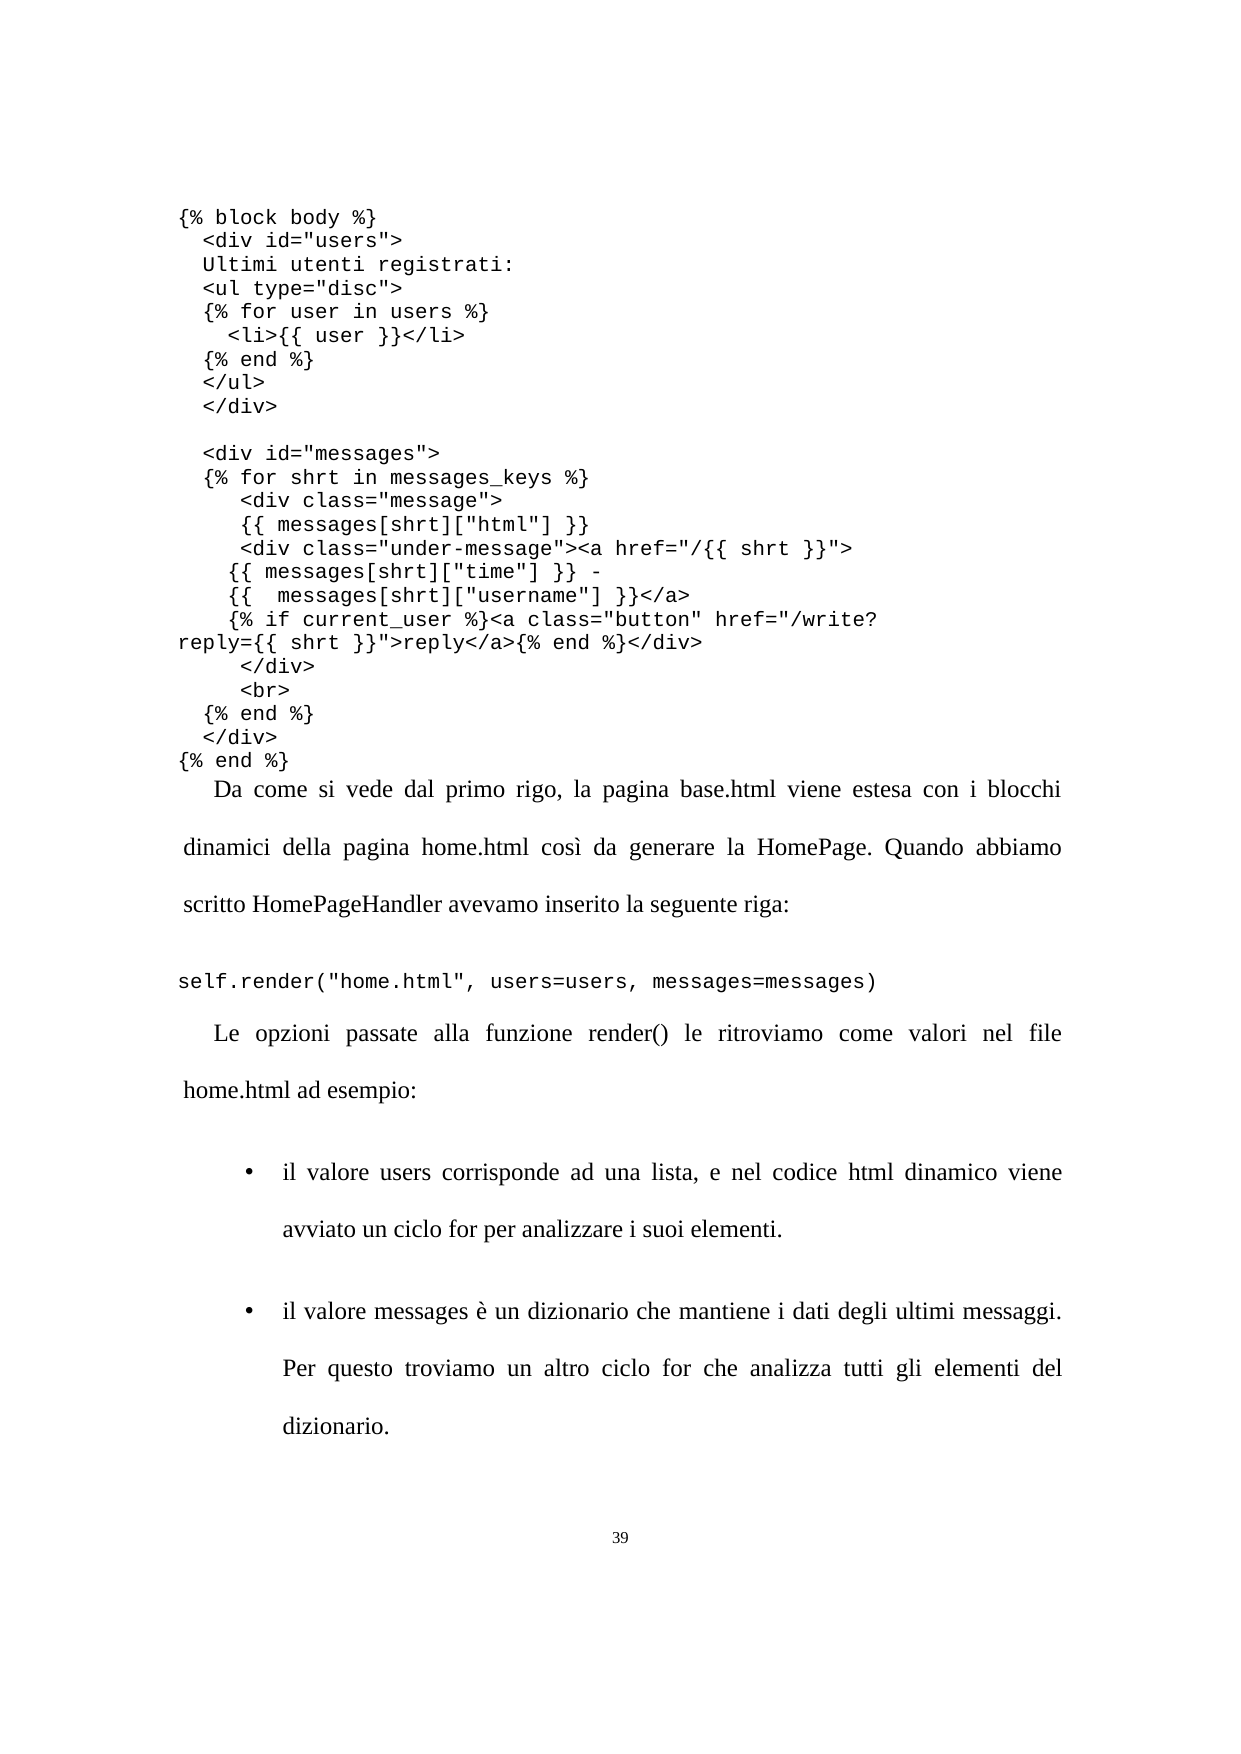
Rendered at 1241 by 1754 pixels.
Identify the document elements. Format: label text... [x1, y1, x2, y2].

text Ultimi utenti registrati: [177, 254, 1063, 278]
text <div id="messages"> [177, 443, 1063, 467]
text self.render("home.html", users=users, messages=messages) [177, 971, 1063, 994]
text </div> [177, 396, 1063, 419]
text <div class="under-message"><a href="/{{ shrt }}"> [177, 538, 1063, 561]
text {% block body %} [177, 207, 1063, 230]
text </div> [177, 727, 1063, 751]
text <div class="message"> [177, 490, 1063, 514]
text </ul> [177, 372, 1063, 396]
list il valore messages è un dizionario che mantiene i dati degli ultimi messaggi. Per questo troviamo un altro ciclo for che analizza tutti gli elementi del dizionario. [245, 1296, 1063, 1439]
text {% if current_user %}<a class="button" href="/write?reply={{ shrt }}">reply</a>{% end %}</div> [177, 609, 1063, 656]
text Le opzioni passate alla funzione render() le ritroviamo come valori nel file home.html ad esempio: [183, 1018, 1063, 1104]
text <br> [177, 679, 1063, 703]
text <li>{{ user }}</li> [177, 325, 1063, 348]
text {% for shrt in messages_keys %} [177, 467, 1063, 490]
text {{ messages[shrt]["username"] }}</a> [177, 585, 1063, 609]
text {% for user in users %} [177, 301, 1063, 325]
text Da come si vede dal primo rigo, la pagina base.html viene estesa con i blocchi dinamici della pagina home.html così da generare la HomePage. Quando abbiamo scritto HomePageHandler avevamo inserito la seguente riga: [183, 774, 1063, 918]
text </div> [177, 656, 1063, 679]
text {% end %} [177, 703, 1063, 727]
text {{ messages[shrt]["html"] }} [177, 514, 1063, 538]
text {% end %} [177, 348, 1063, 372]
text {% end %} [177, 751, 1063, 774]
text <ul type="disc"> [177, 278, 1063, 301]
list il valore users corrisponde ad una lista, e nel codice html dinamico viene avviato un ciclo for per analizzare i suoi elementi. [245, 1157, 1063, 1243]
text {{ messages[shrt]["time"] }} - [177, 561, 1063, 585]
text <div id="users"> [177, 230, 1063, 254]
